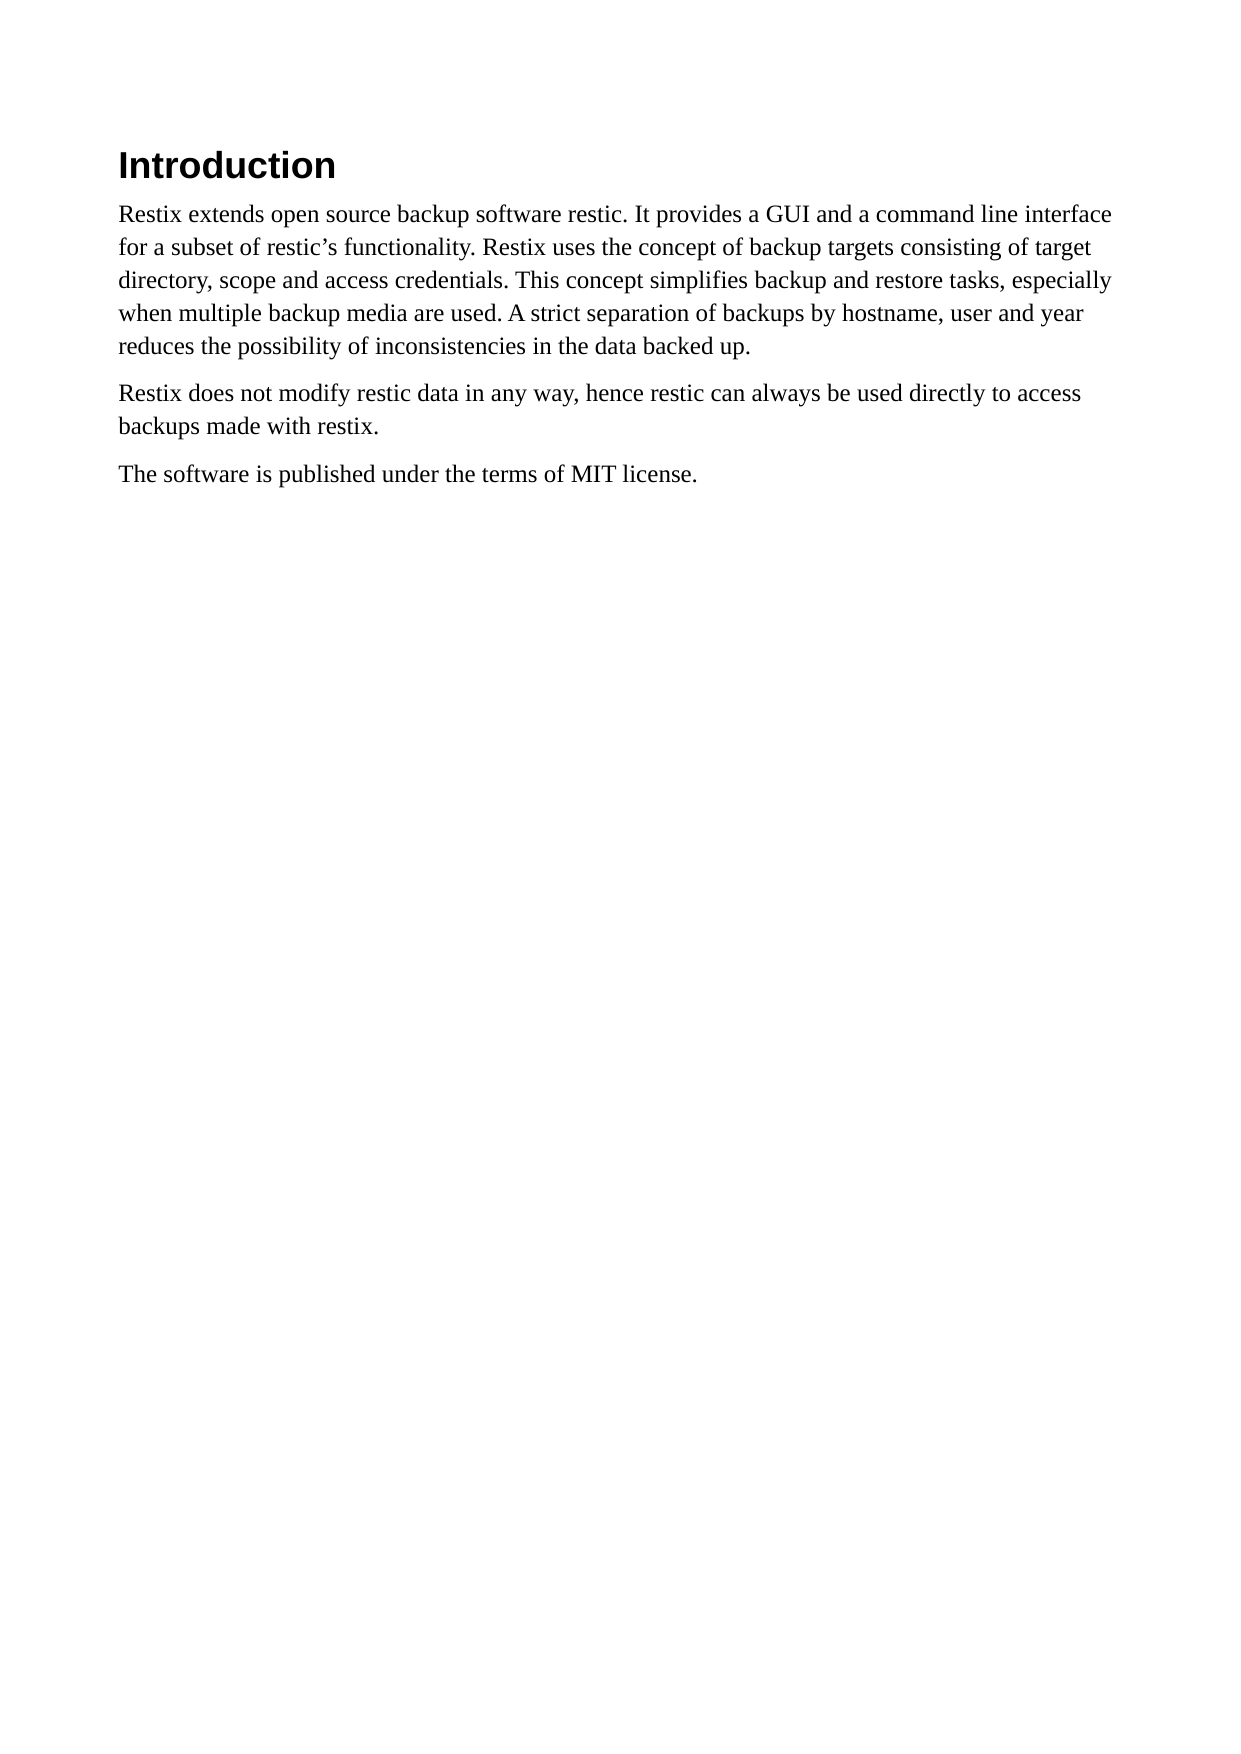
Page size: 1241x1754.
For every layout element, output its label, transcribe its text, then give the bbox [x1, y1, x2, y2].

subtitle Introduction [118, 143, 1122, 186]
text The software is published under the terms of MIT license. [118, 459, 1122, 488]
text Restix extends open source backup software restic. It provides a GUI and a command line interface for a subset of restic’s functionality. Restix uses the concept of backup targets consisting of target directory, scope and access credentials. This concept simplifies backup and restore tasks, especially when multiple backup media are used. A strict separation of backups by hostname, user and year reduces the possibility of inconsistencies in the data backed up. [118, 199, 1122, 359]
text Restix does not modify restic data in any way, hence restic can always be used directly to access backups made with restix. [118, 378, 1122, 440]
